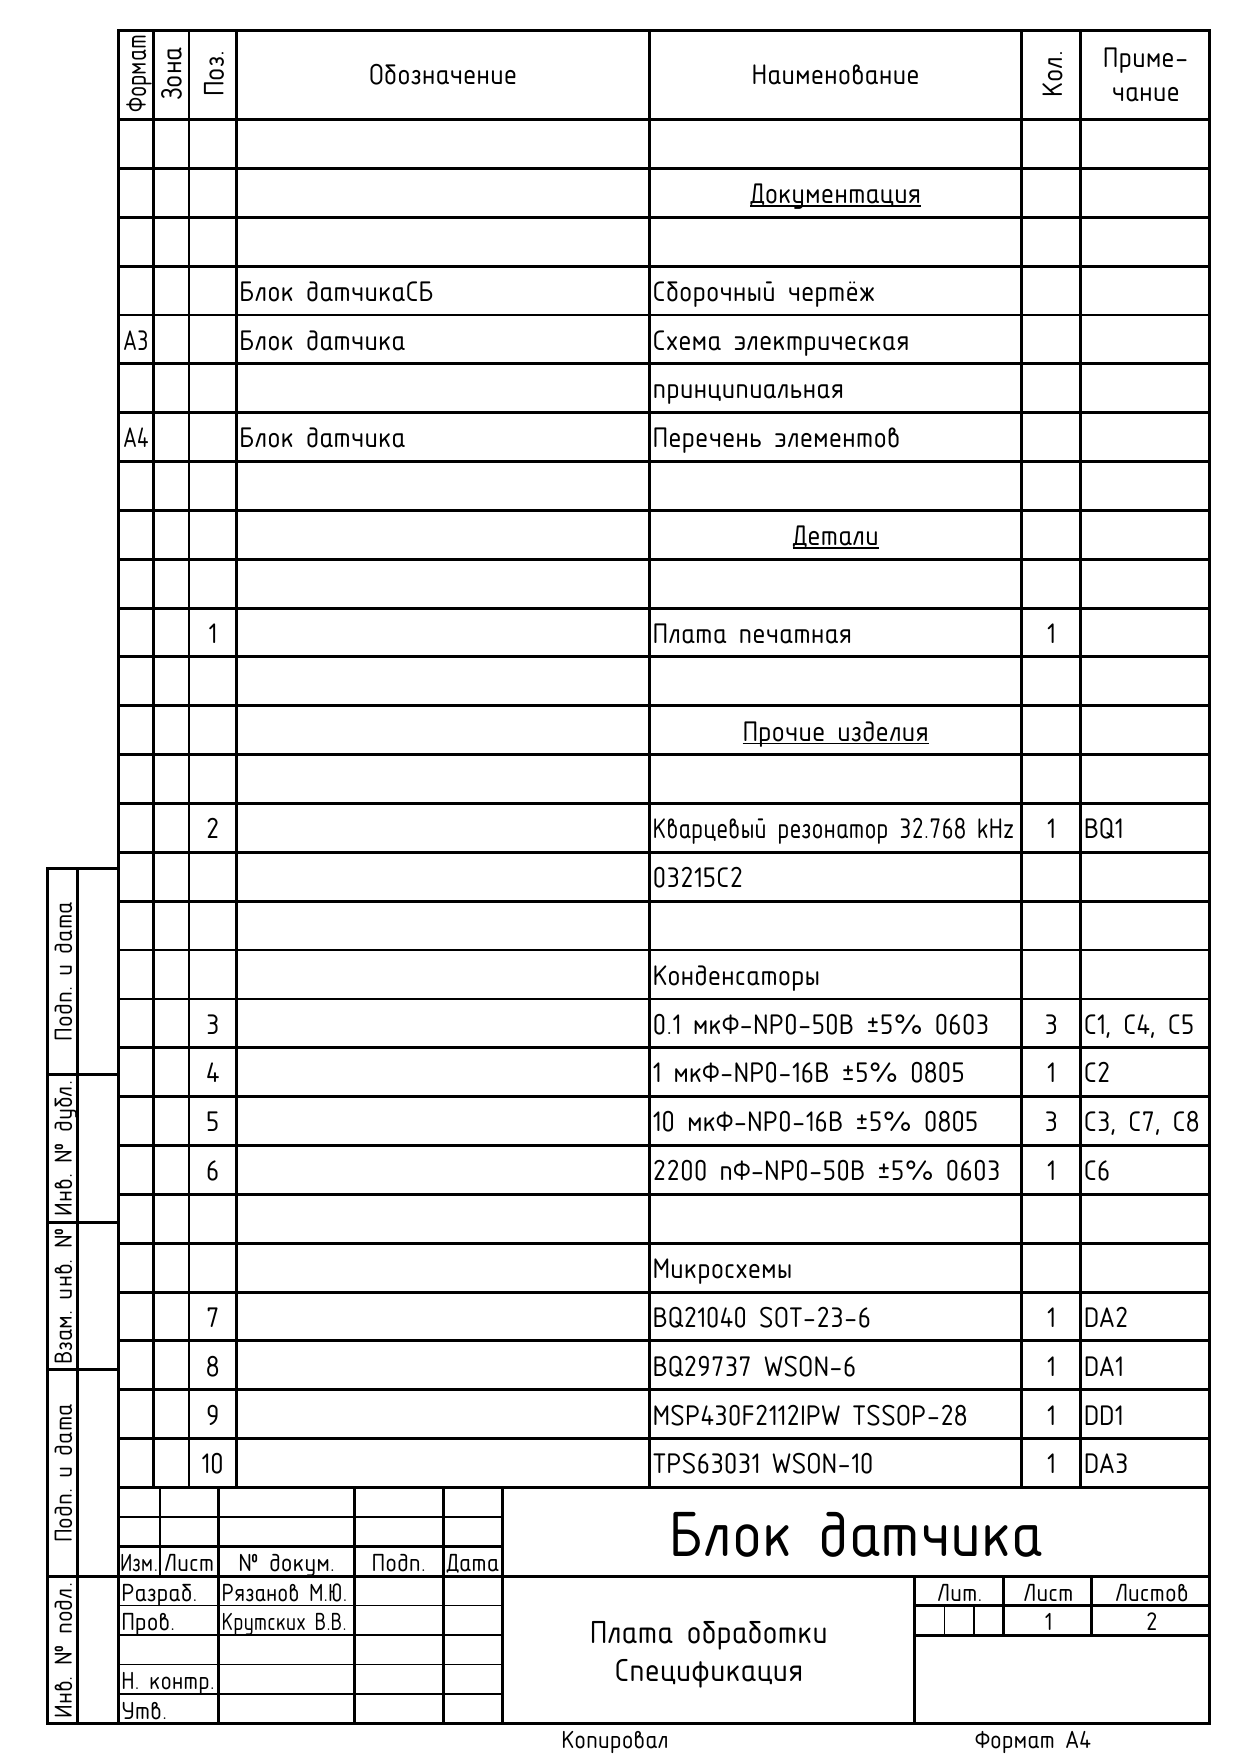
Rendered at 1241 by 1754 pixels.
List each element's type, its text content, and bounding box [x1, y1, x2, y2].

table_cell [155, 1245, 188, 1291]
table_cell TPS63031 WSON-10 [651, 1440, 1020, 1486]
table_cell DA1 [1082, 1342, 1211, 1388]
table_cell 6 [190, 1147, 235, 1193]
table_cell [238, 219, 648, 264]
table_cell [238, 1098, 648, 1144]
table_cell DA3 [1082, 1440, 1211, 1486]
table_cell [118, 854, 152, 900]
table_cell 0.1 мкФ-NP0-50В ±5% 0603 [651, 1000, 1020, 1046]
table_cell [155, 170, 188, 216]
table_cell 1 [1023, 805, 1079, 851]
table_cell [118, 219, 152, 264]
table_cell [119, 1098, 152, 1144]
table_cell [651, 903, 1020, 948]
table_header Зона [155, 30, 188, 118]
table_cell [118, 512, 152, 558]
table_cell [155, 1440, 188, 1486]
table_cell [1023, 219, 1079, 264]
table_cell [118, 610, 152, 655]
table_cell BQ21040 SOT-23-6 [651, 1294, 1020, 1339]
table_cell [1082, 268, 1211, 313]
table_cell [238, 561, 648, 607]
table_cell [155, 854, 188, 900]
table_cell 1 [1023, 1342, 1079, 1388]
table_cell [190, 121, 235, 167]
table_cell [238, 658, 648, 704]
table_cell [155, 1342, 188, 1388]
table_header Кол. [1023, 30, 1079, 118]
table_cell [155, 316, 188, 362]
table_cell [1023, 512, 1079, 558]
table_cell [190, 951, 235, 997]
table_cell 7 [190, 1294, 235, 1339]
table_cell MSP430F2112IPW TSSOP-28 [651, 1391, 1020, 1437]
table_cell C1, C4, C5 [1082, 1000, 1211, 1046]
table_cell [1082, 951, 1211, 997]
table_cell [190, 1196, 235, 1242]
table_cell [1023, 1196, 1079, 1242]
table_cell [1082, 121, 1211, 167]
table_cell [155, 121, 188, 167]
table_cell 1 [1023, 610, 1079, 655]
table_cell [1023, 756, 1079, 802]
table_cell [190, 170, 235, 216]
table_cell [155, 463, 188, 509]
table_cell 4 [190, 1049, 235, 1095]
table_cell [1023, 365, 1079, 411]
table_cell [1082, 316, 1211, 362]
table_cell C2 [1082, 1049, 1211, 1095]
table_cell [238, 1294, 648, 1339]
table_cell [238, 756, 648, 802]
table_cell [155, 951, 188, 997]
table_cell 3 [1023, 1098, 1079, 1144]
table_cell [190, 463, 235, 509]
table_cell [118, 463, 152, 509]
table_cell [1082, 658, 1211, 704]
table_cell [119, 1342, 152, 1388]
table_cell [238, 1000, 648, 1046]
table_header Обозначение [238, 30, 648, 118]
table_cell 1 [1023, 1294, 1079, 1339]
table_cell [238, 1196, 648, 1242]
table_cell [1023, 707, 1079, 753]
table_cell [238, 805, 648, 851]
table_cell [118, 805, 152, 851]
table_cell [238, 1245, 648, 1291]
table_cell [1023, 268, 1079, 313]
table_cell [155, 268, 188, 313]
table_cell [651, 121, 1020, 167]
table_cell [1082, 463, 1211, 509]
table_header Поз. [190, 30, 235, 118]
table_cell [238, 951, 648, 997]
table_cell [238, 121, 648, 167]
table_cell [238, 610, 648, 655]
table_cell [651, 1196, 1020, 1242]
table_cell [1082, 854, 1211, 900]
table_cell [155, 365, 188, 411]
table_cell [238, 1342, 648, 1388]
table_cell 1 [1023, 1147, 1079, 1193]
table_cell Перечень элементов [651, 414, 1020, 460]
table_cell [155, 1049, 188, 1095]
table_cell C6 [1082, 1147, 1211, 1193]
table_cell Прочие изделия [651, 707, 1020, 753]
table_cell [119, 1245, 152, 1291]
table_cell [119, 1049, 152, 1095]
table_cell [1082, 903, 1211, 948]
table_cell [190, 414, 235, 460]
table_cell [1023, 316, 1079, 362]
table_cell [155, 561, 188, 607]
table_cell 1 [1023, 1049, 1079, 1095]
table_cell Блок датчика [238, 414, 648, 460]
table_cell [190, 219, 235, 264]
table_cell [1023, 463, 1079, 509]
table_cell [190, 512, 235, 558]
table_cell A4 [118, 414, 152, 460]
table_cell [118, 756, 152, 802]
table_cell Схема электрическая [651, 316, 1020, 362]
table_cell [119, 951, 152, 997]
table_cell [190, 1245, 235, 1291]
table_cell [155, 610, 188, 655]
table_cell [651, 463, 1020, 509]
table_cell 3 [190, 1000, 235, 1046]
table_cell [238, 1440, 648, 1486]
table_cell [238, 707, 648, 753]
table_cell [119, 1000, 152, 1046]
table_cell [1082, 512, 1211, 558]
table_cell Блок датчика [238, 316, 648, 362]
table_cell Конденсаторы [651, 951, 1020, 997]
table_cell 1 [1023, 1391, 1079, 1437]
table_cell [651, 756, 1020, 802]
table_cell [190, 707, 235, 753]
table_cell [118, 707, 152, 753]
table_cell DA2 [1082, 1294, 1211, 1339]
table_cell [155, 1294, 188, 1339]
table_cell [1023, 658, 1079, 704]
table_cell 2200 пФ-NP0-50В ±5% 0603 [651, 1147, 1020, 1193]
table_cell [1082, 1245, 1211, 1291]
table_cell [155, 1000, 188, 1046]
table_cell BQ29737 WSON-6 [651, 1342, 1020, 1388]
table_cell [119, 1147, 152, 1193]
table_header Наименование [651, 30, 1020, 118]
table_cell Документация [651, 170, 1020, 216]
table_cell BQ1 [1082, 805, 1211, 851]
table_cell [119, 903, 152, 948]
table_header Приме- чание [1082, 30, 1211, 118]
table_cell [1023, 414, 1079, 460]
table_cell [190, 561, 235, 607]
table_cell [238, 365, 648, 411]
table_cell принципиальная [651, 365, 1020, 411]
table_cell Кварцевый резонатор 32.768 kHz [651, 805, 1020, 851]
table_cell [119, 1391, 152, 1437]
table_cell DD1 [1082, 1391, 1211, 1437]
table_cell [155, 219, 188, 264]
table_cell [118, 268, 152, 313]
table_cell [155, 1147, 188, 1193]
table_cell [118, 121, 152, 167]
table_cell 1 [190, 610, 235, 655]
table_cell C3, C7, C8 [1082, 1098, 1211, 1144]
table_header Формат [118, 30, 152, 118]
table_cell [155, 903, 188, 948]
table_cell [1082, 707, 1211, 753]
table_cell [1023, 951, 1079, 997]
table_cell [1082, 365, 1211, 411]
table_cell [238, 1147, 648, 1193]
table_cell 03215C2 [651, 854, 1020, 900]
table_cell 8 [190, 1342, 235, 1388]
table_cell [238, 512, 648, 558]
table_cell [118, 658, 152, 704]
table_cell [190, 365, 235, 411]
table_cell [119, 1196, 152, 1242]
table_cell [1082, 561, 1211, 607]
table_cell 10 мкФ-NP0-16В ±5% 0805 [651, 1098, 1020, 1144]
table_cell [1082, 1196, 1211, 1242]
table_cell [118, 365, 152, 411]
table_cell [190, 268, 235, 313]
table_cell [155, 1196, 188, 1242]
table_cell [155, 512, 188, 558]
table_cell [1023, 854, 1079, 900]
table_cell [1023, 1245, 1079, 1291]
table_cell 5 [190, 1098, 235, 1144]
table_cell [651, 219, 1020, 264]
table_cell [118, 170, 152, 216]
table_cell [155, 805, 188, 851]
table_cell [1082, 219, 1211, 264]
table_cell [190, 854, 235, 900]
table_cell 10 [190, 1440, 235, 1486]
table_cell 9 [190, 1391, 235, 1437]
table_cell [155, 707, 188, 753]
table_cell A3 [118, 316, 152, 362]
table_cell 3 [1023, 1000, 1079, 1046]
table_cell [1023, 903, 1079, 948]
table_cell Детали [651, 512, 1020, 558]
table_cell 2 [190, 805, 235, 851]
table_cell [155, 658, 188, 704]
table_cell 1 [1023, 1440, 1079, 1486]
table_cell [155, 414, 188, 460]
table_cell Блок датчикаСБ [238, 268, 648, 313]
table_cell [1023, 561, 1079, 607]
table_cell [190, 756, 235, 802]
table_cell [190, 903, 235, 948]
table_cell [155, 1098, 188, 1144]
table_cell [118, 561, 152, 607]
table_cell Микросхемы [651, 1245, 1020, 1291]
table_cell [119, 1440, 152, 1486]
table_cell Плата печатная [651, 610, 1020, 655]
table_cell [238, 1391, 648, 1437]
table_cell [1082, 610, 1211, 655]
table_cell [190, 316, 235, 362]
table_cell [1023, 121, 1079, 167]
table_cell [238, 170, 648, 216]
table_cell [238, 854, 648, 900]
table_cell [1082, 170, 1211, 216]
table_cell [155, 756, 188, 802]
table_cell [190, 658, 235, 704]
table_cell [238, 1049, 648, 1095]
table_cell [1082, 756, 1211, 802]
table_cell [119, 1294, 152, 1339]
table_cell [238, 463, 648, 509]
table_cell Сборочный чертёж [651, 268, 1020, 313]
table_cell [155, 1391, 188, 1437]
table_cell [1023, 170, 1079, 216]
table_cell [651, 658, 1020, 704]
table_cell 1 мкФ-NP0-16В ±5% 0805 [651, 1049, 1020, 1095]
table_cell [651, 561, 1020, 607]
table_cell [238, 903, 648, 948]
table_cell [1082, 414, 1211, 460]
